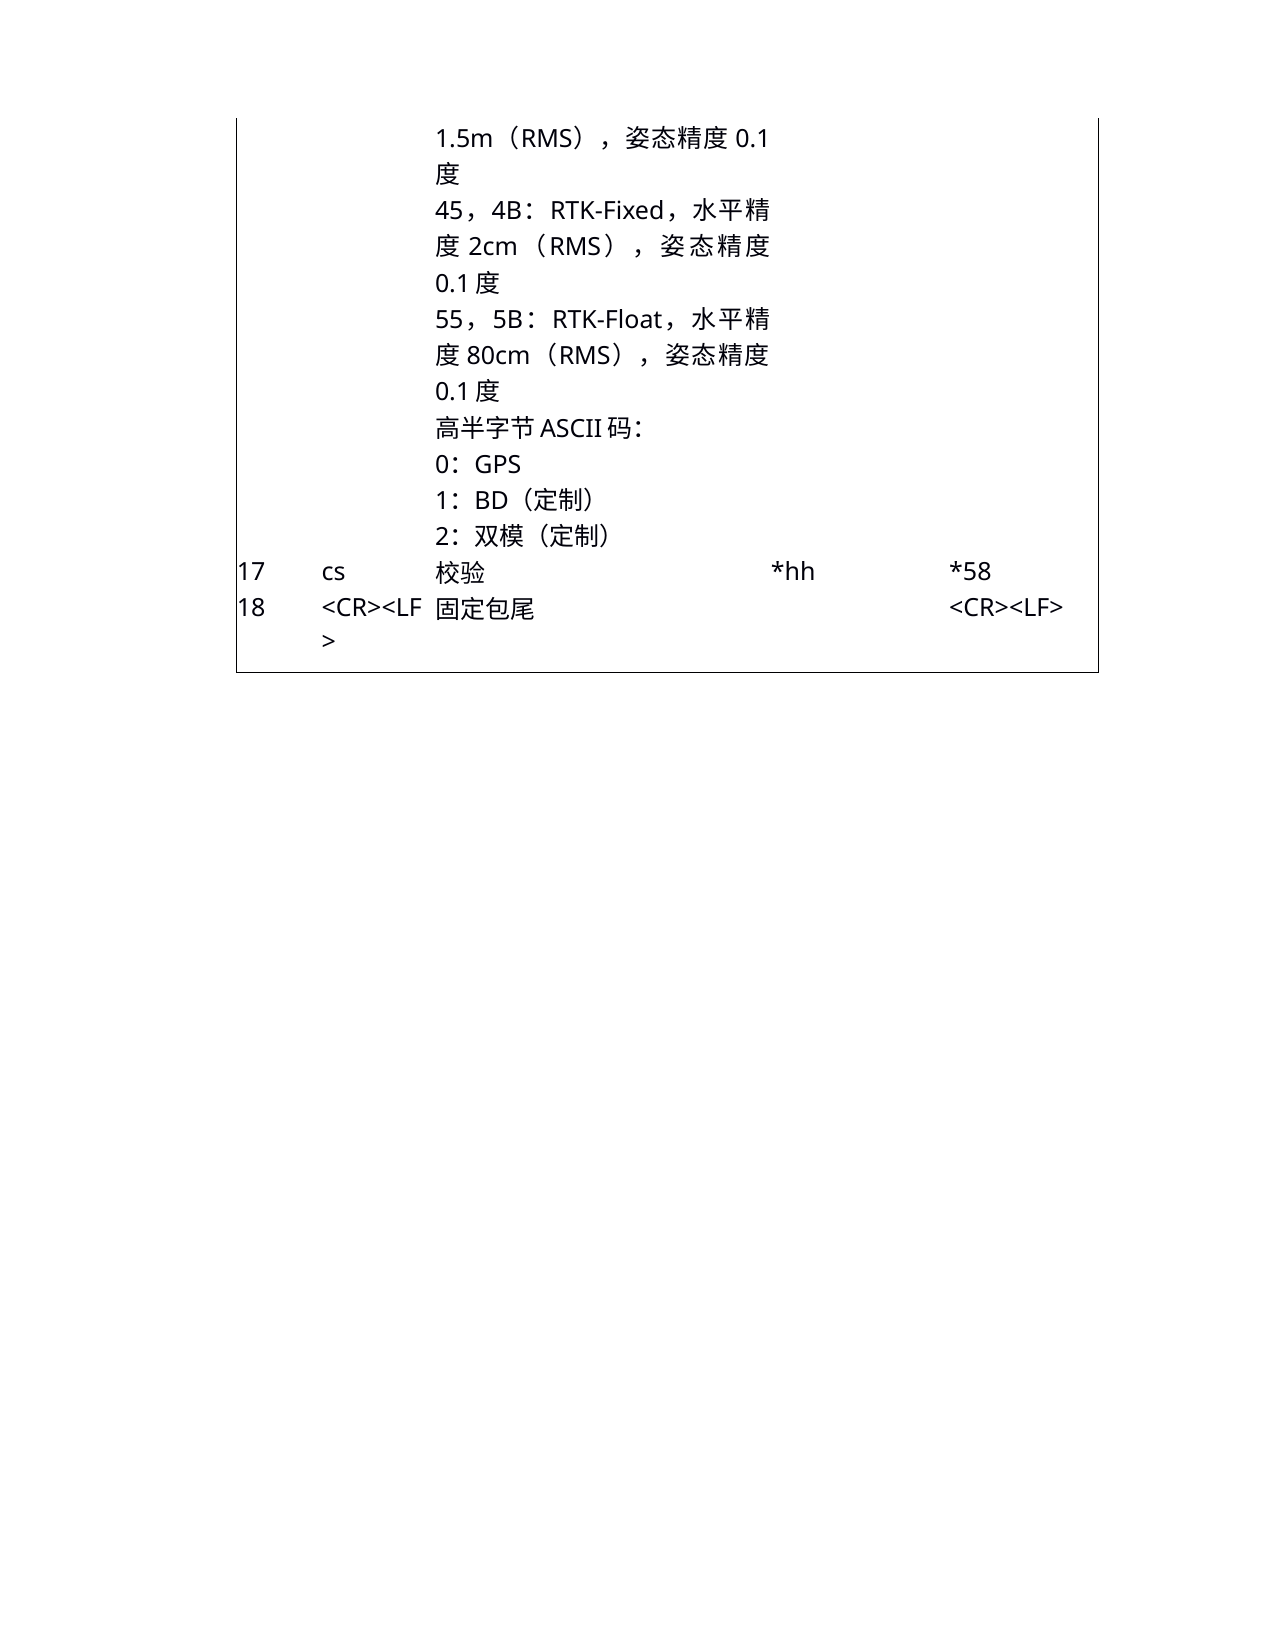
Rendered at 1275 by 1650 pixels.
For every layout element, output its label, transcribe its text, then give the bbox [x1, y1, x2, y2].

table_cell <CR><LF> [321, 589, 435, 672]
table_cell 17 [237, 553, 321, 589]
table_cell [771, 589, 949, 672]
table_cell [237, 118, 321, 553]
table_cell cs [321, 553, 435, 589]
table_cell [949, 118, 1098, 553]
table_cell [321, 118, 435, 553]
table_cell 18 [237, 589, 321, 672]
table_cell 校验 [435, 553, 771, 589]
table_cell [771, 118, 949, 553]
table_cell *hh [771, 553, 949, 589]
table_cell 1.5m（RMS），姿态精度0.1度 45，4B：RTK-Fixed，水平精度2cm（RMS），姿态精度0.1度 55，5B：RTK-Float，水平精度80cm（RMS），姿态精度0.1度 高半字节ASCII码： 0：GPS 1：BD（定制） 2：双模（定制） [435, 118, 771, 553]
table_cell 固定包尾 [435, 589, 771, 672]
table_cell *58 [949, 553, 1098, 589]
table_cell <CR><LF> [949, 589, 1098, 672]
